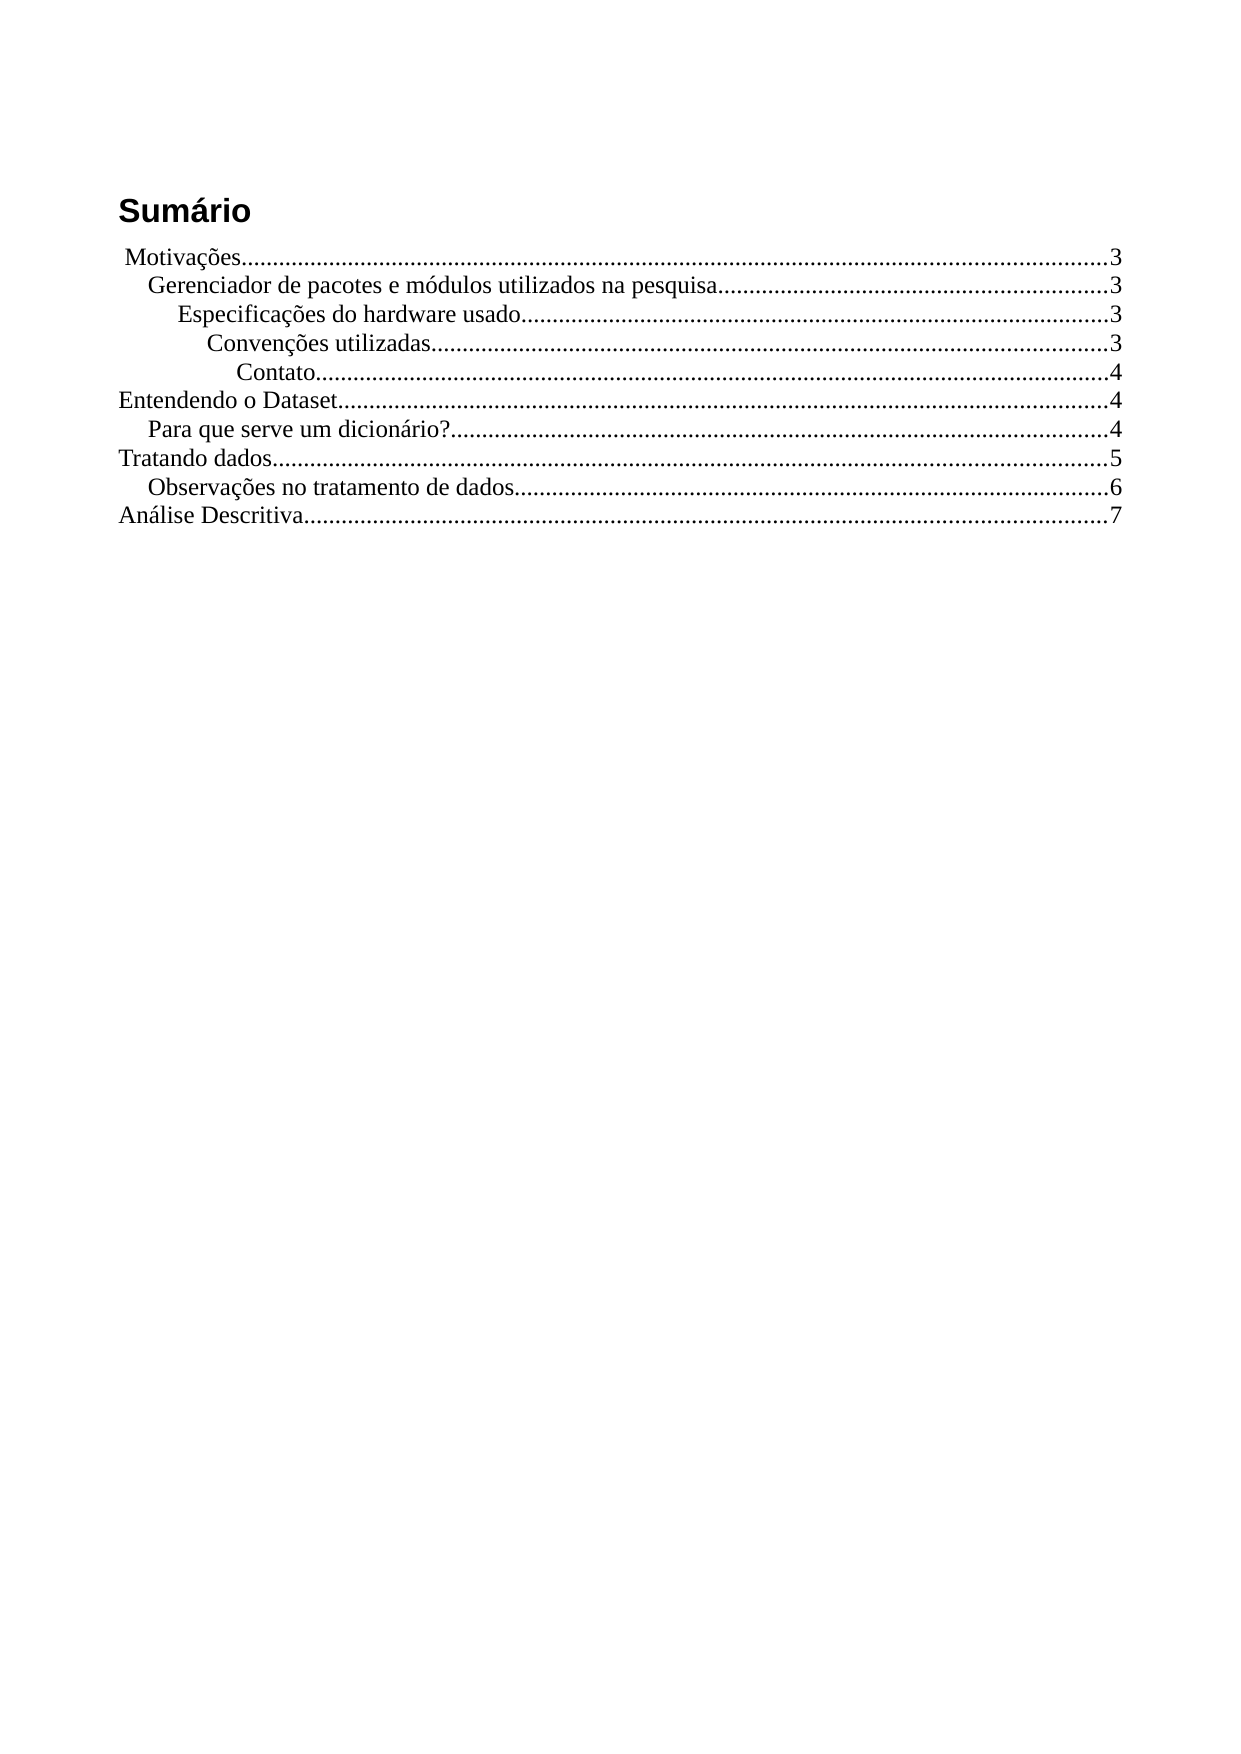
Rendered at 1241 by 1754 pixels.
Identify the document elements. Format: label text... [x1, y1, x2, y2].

text Convenções utilizadas 3 [207, 328, 1122, 357]
text Tratando dados 5 [118, 443, 1122, 472]
text Entendendo o Dataset 4 [118, 385, 1122, 414]
text Para que serve um dicionário? 4 [148, 414, 1122, 443]
text Contato 4 [236, 357, 1122, 385]
text Gerenciador de pacotes e módulos utilizados na pesquisa 3 [148, 270, 1122, 299]
text Motivações 3 [118, 242, 1122, 270]
text Especificações do hardware usado 3 [177, 299, 1122, 328]
text Análise Descritiva 7 [118, 500, 1122, 529]
subtitle Sumário [118, 191, 1122, 229]
text Observações no tratamento de dados 6 [148, 472, 1122, 500]
